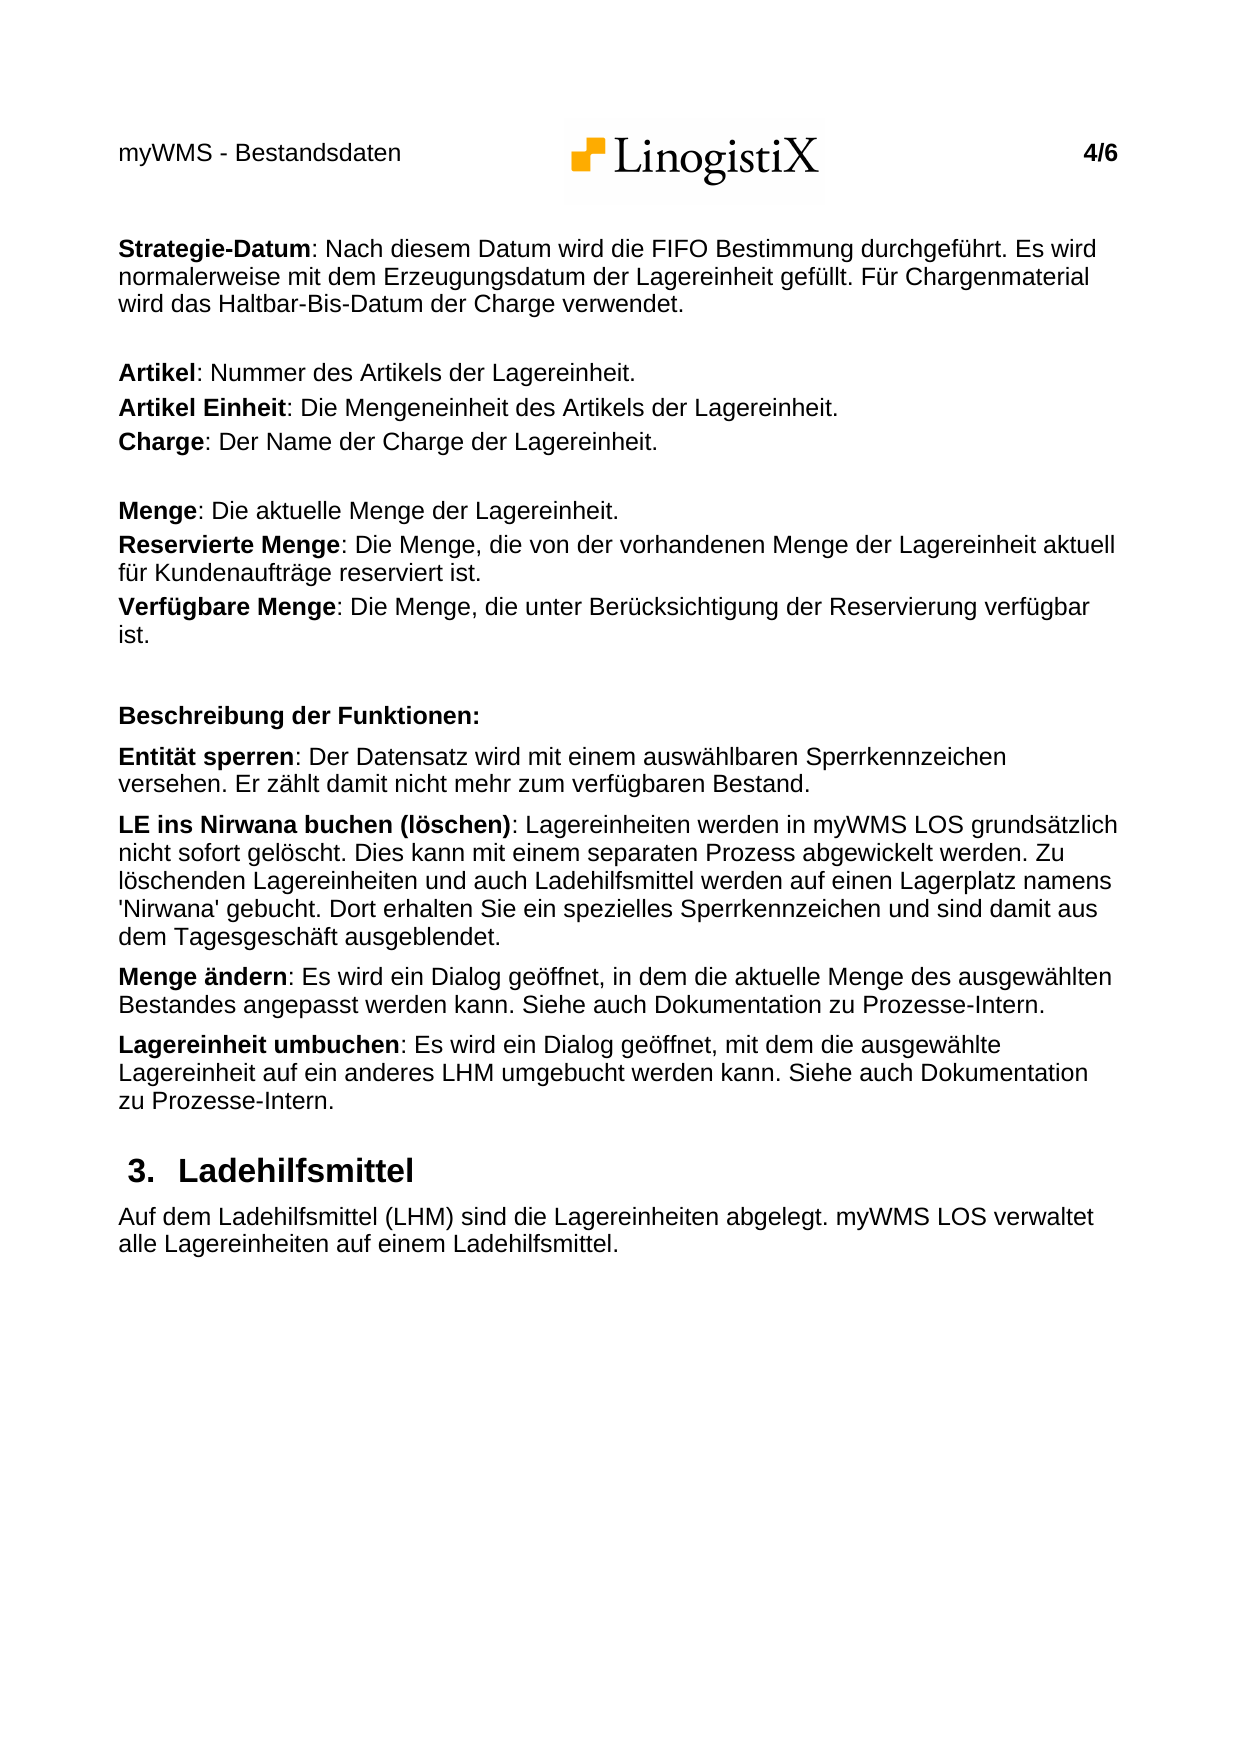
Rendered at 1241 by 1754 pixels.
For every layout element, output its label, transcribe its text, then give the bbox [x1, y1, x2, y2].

text Strategie-Datum: Nach diesem Datum wird die FIFO Bestimmung durchgeführt. Es wird normalerweise mit dem Erzeugungsdatum der Lagereinheit gefüllt. Für Chargenmaterial wird das Haltbar-Bis-Datum der Charge verwendet. [118, 234, 1122, 318]
text Beschreibung der Funktionen: [118, 702, 1122, 730]
text Menge ändern: Es wird ein Dialog geöffnet, in dem die aktuelle Menge des ausgewählten Bestandes angepasst werden kann. Siehe auch Dokumentation zu Prozesse-Intern. [118, 963, 1122, 1019]
picture [564, 118, 825, 205]
text Auf dem Ladehilfsmittel (LHM) sind die Lagereinheiten abgelegt. myWMS LOS verwaltet alle Lagereinheiten auf einem Ladehilfsmittel. [118, 1202, 1122, 1258]
text Menge: Die aktuelle Menge der Lagereinheit. [118, 497, 1122, 524]
text Artikel: Nummer des Artikels der Lagereinheit. [118, 359, 1122, 387]
text Verfügbare Menge: Die Menge, die unter Berücksichtigung der Reservierung verfügbar ist. [118, 593, 1122, 649]
text Entität sperren: Der Datensatz wird mit einem auswählbaren Sperrkennzeichen versehen. Er zählt damit nicht mehr zum verfügbaren Bestand. [118, 742, 1122, 798]
text Charge: Der Name der Charge der Lagereinheit. [118, 428, 1122, 456]
text LE ins Nirwana buchen (löschen): Lagereinheiten werden in myWMS LOS grundsätzlich nicht sofort gelöscht. Dies kann mit einem separaten Prozess abgewickelt werden. Zu löschenden Lagereinheiten und auch Ladehilfsmittel werden auf einen Lagerplatz namens 'Nirwana' gebucht. Dort erhalten Sie ein spezielles Sperrkennzeichen und sind damit aus dem Tagesgeschäft ausgeblendet. [118, 811, 1122, 950]
text Lagereinheit umbuchen: Es wird ein Dialog geöffnet, mit dem die ausgewählte Lagereinheit auf ein anderes LHM umgebucht werden kann. Siehe auch Dokumentation zu Prozesse-Intern. [118, 1031, 1122, 1115]
text Artikel Einheit: Die Mengeneinheit des Artikels der Lagereinheit. [118, 393, 1122, 421]
subtitle Ladehilfsmittel [118, 1152, 1122, 1190]
text Reservierte Menge: Die Menge, die von der vorhandenen Menge der Lagereinheit aktuell für Kundenaufträge reserviert ist. [118, 531, 1122, 587]
